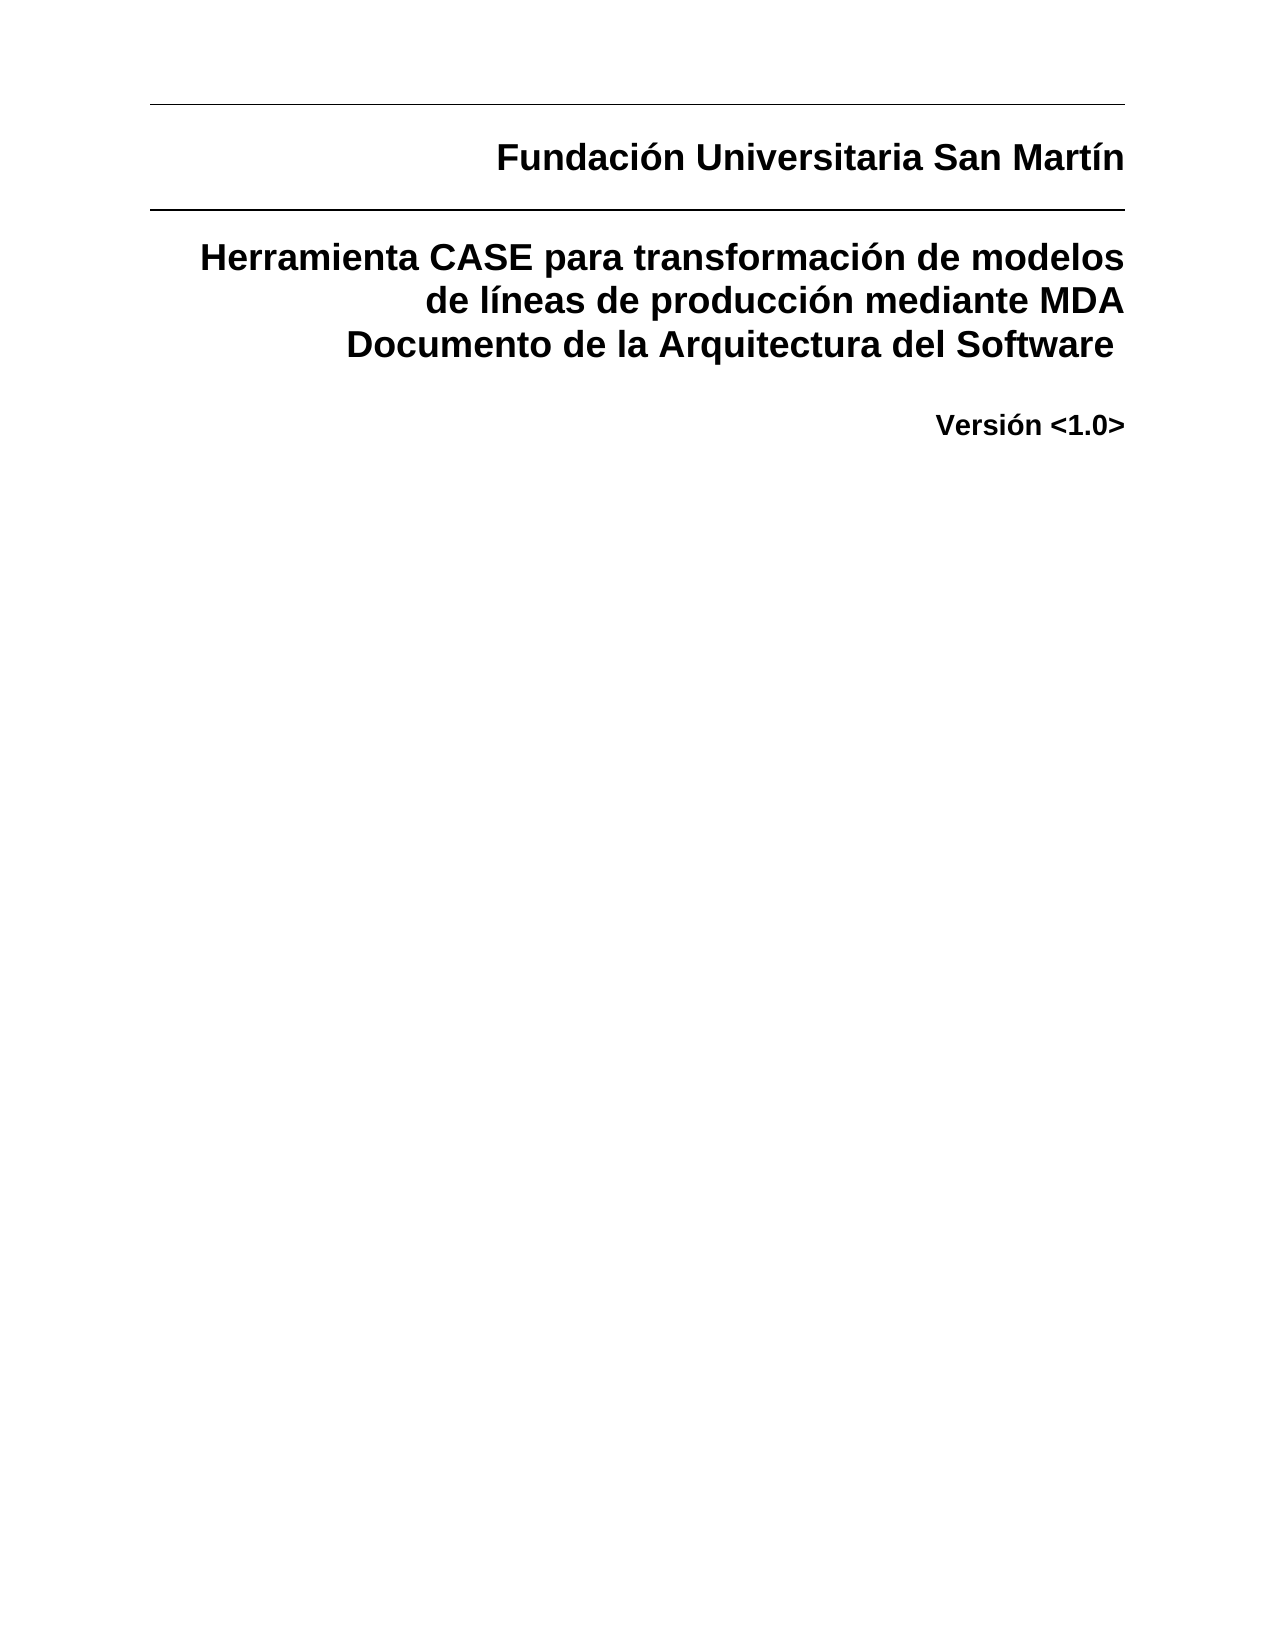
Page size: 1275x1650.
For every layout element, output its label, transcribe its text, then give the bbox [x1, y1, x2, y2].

title Herramienta CASE para transformación de modelos de líneas de producción mediante MDA [150, 236, 1125, 322]
title Versión <1.0> [150, 408, 1125, 442]
title Documento de la Arquitectura del Software [150, 322, 1125, 365]
